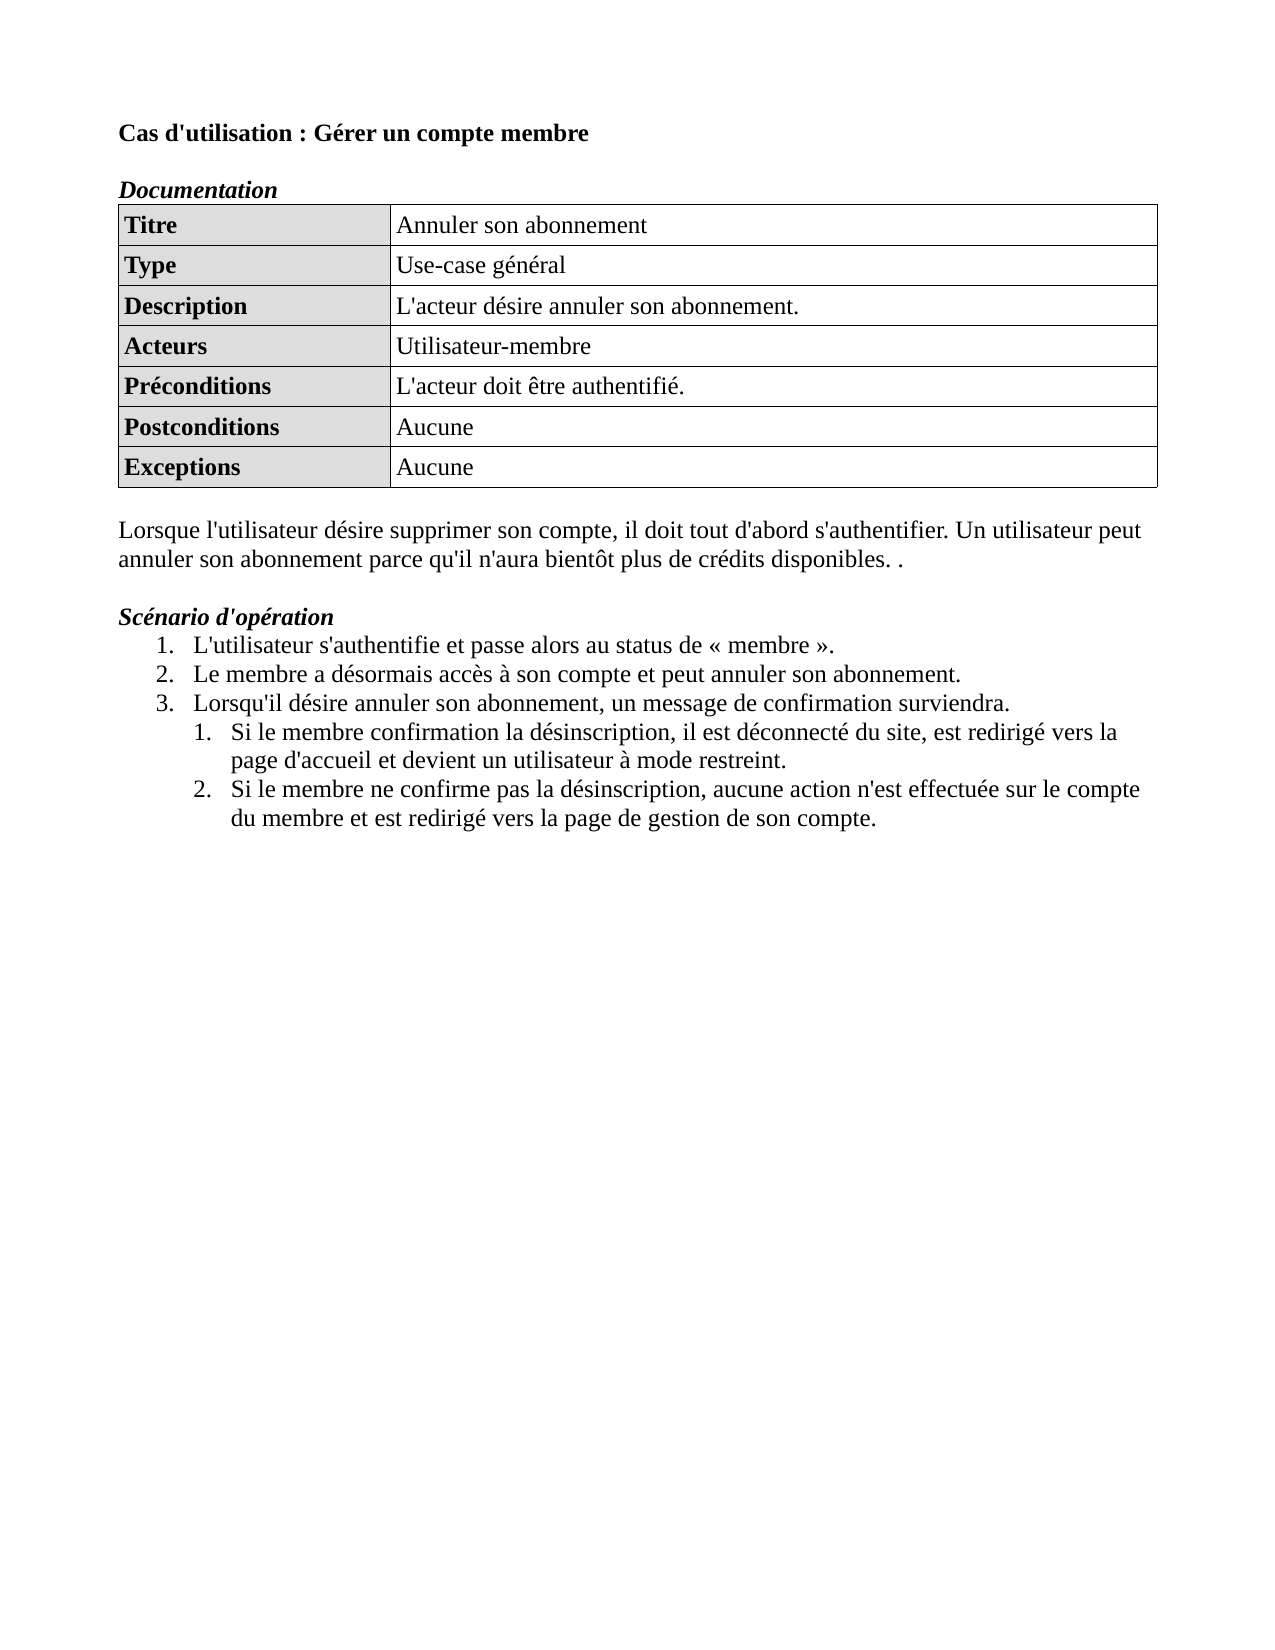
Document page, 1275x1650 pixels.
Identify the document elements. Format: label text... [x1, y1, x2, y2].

table_cell L'acteur doit être authentifié. [391, 367, 1157, 406]
table_cell L'acteur désire annuler son abonnement. [391, 286, 1157, 325]
text Cas d'utilisation : Gérer un compte membre [118, 118, 1157, 147]
table_cell Acteurs [119, 326, 390, 366]
table_header Annuler son abonnement [391, 205, 1157, 245]
table_cell Utilisateur-membre [391, 326, 1157, 366]
list Lorsqu'il désire annuler son abonnement, un message de confirmation surviendra. [156, 688, 1157, 717]
list Si le membre ne confirme pas la désinscription, aucune action n'est effectuée sur le compte du membre et est redirigé vers la page de gestion de son compte. [193, 774, 1157, 832]
list L'utilisateur s'authentifie et passe alors au status de « membre ». [156, 630, 1157, 659]
table_cell Postconditions [119, 407, 390, 446]
list Si le membre confirmation la désinscription, il est déconnecté du site, est redirigé vers la page d'accueil et devient un utilisateur à mode restreint. [193, 717, 1157, 774]
table_cell Use-case général [391, 246, 1157, 285]
table_cell Type [119, 246, 390, 285]
text Scénario d'opération [118, 602, 1157, 630]
table_cell Aucune [391, 447, 1157, 487]
list Le membre a désormais accès à son compte et peut annuler son abonnement. [156, 659, 1157, 688]
text Documentation [118, 176, 1157, 204]
table_cell Description [119, 286, 390, 325]
text Lorsque l'utilisateur désire supprimer son compte, il doit tout d'abord s'authentifier. Un utilisateur peut annuler son abonnement parce qu'il n'aura bientôt plus de crédits disponibles. . [118, 515, 1157, 573]
table_cell Préconditions [119, 367, 390, 406]
table_cell Aucune [391, 407, 1157, 446]
table_cell Exceptions [119, 447, 390, 487]
table_header Titre [119, 205, 390, 245]
